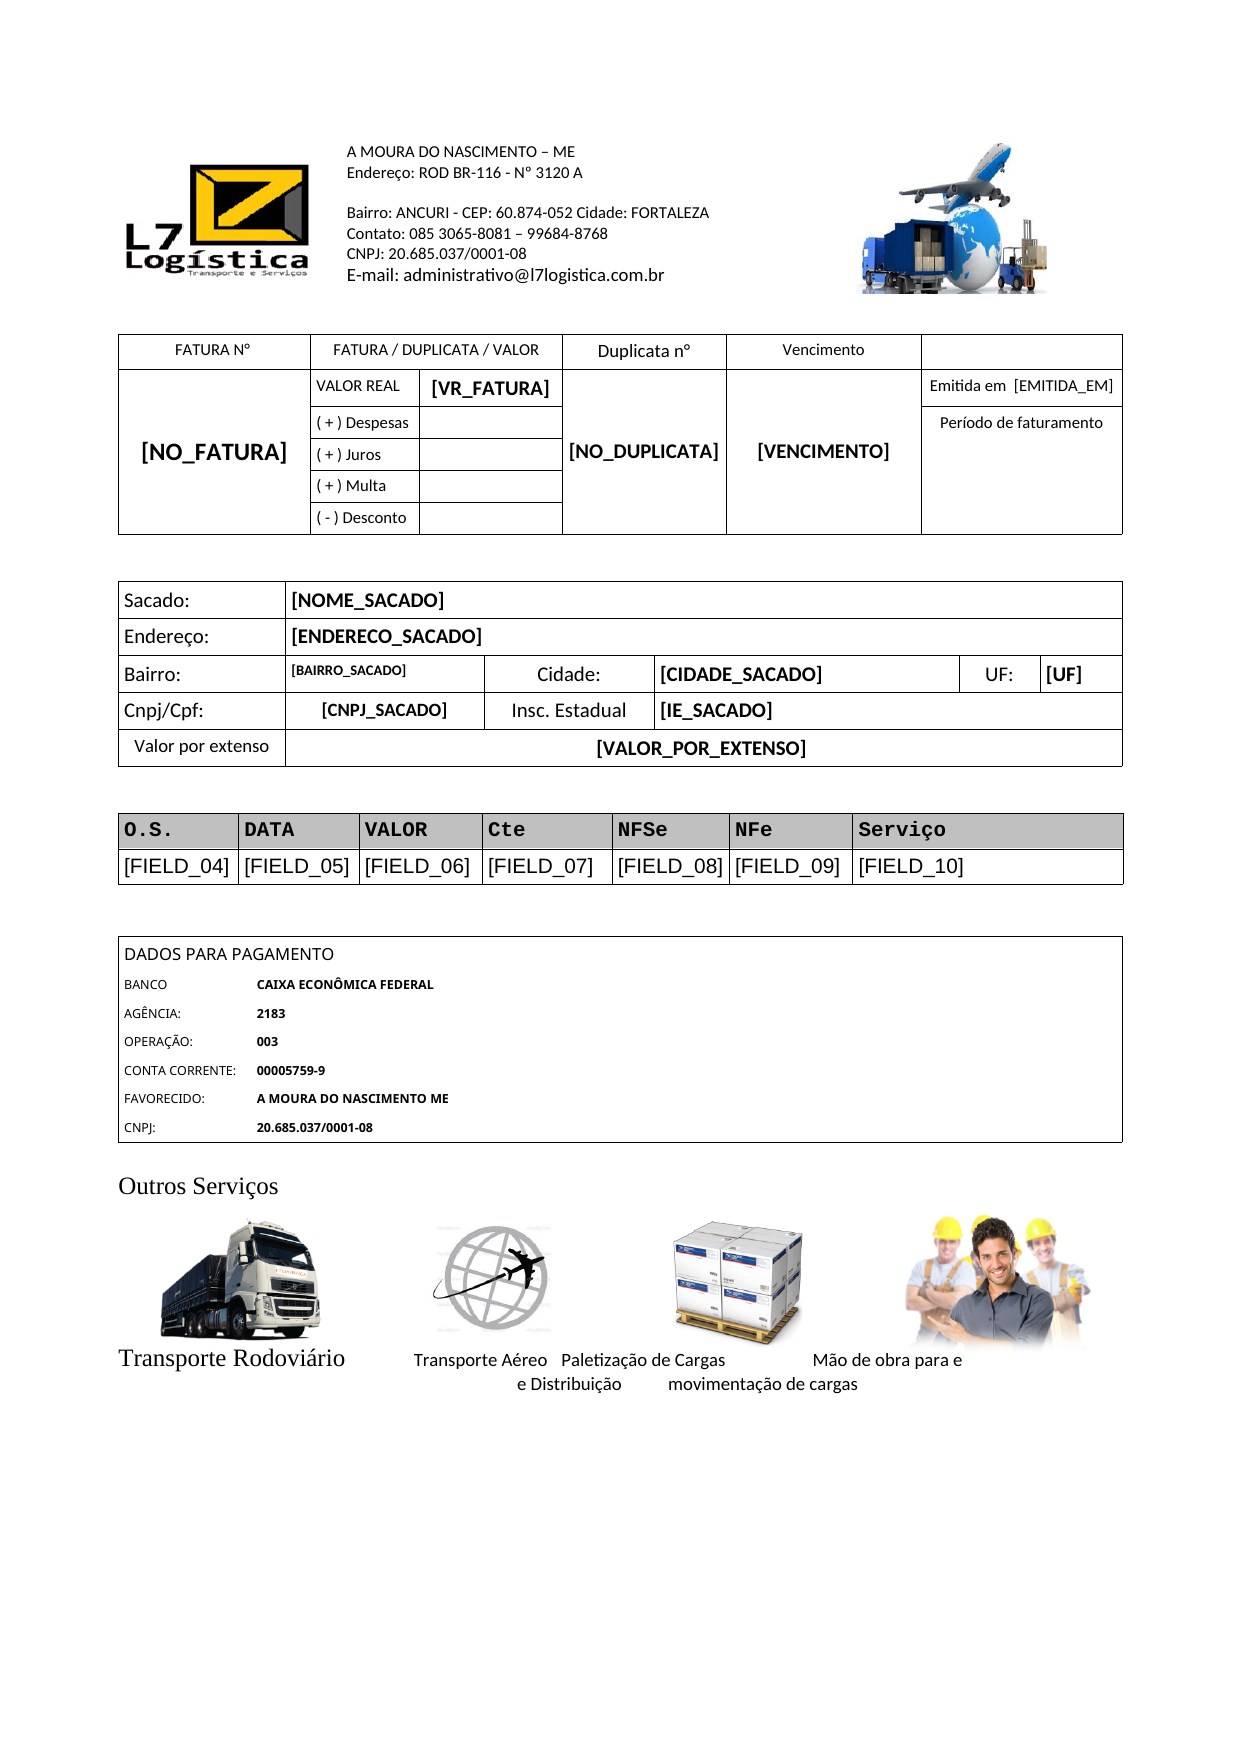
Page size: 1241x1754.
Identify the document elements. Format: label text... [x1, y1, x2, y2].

table_cell [FIELD_10] [853, 850, 1123, 884]
text A MOURA DO NASCIMENTO – ME [347, 142, 856, 162]
table_header NFSe [613, 814, 729, 848]
table_cell Valor por extenso [119, 730, 285, 766]
text E-mail: administrativo@l7logistica.com.br [347, 264, 856, 287]
table_cell OPERAÇÃO: [119, 1028, 251, 1056]
table_header DADOS PARA PAGAMENTO [119, 937, 1122, 971]
text Outros Serviços [118, 1171, 1122, 1199]
table_cell [IE_SACADO] [655, 693, 1122, 729]
table_header NFe [730, 814, 852, 848]
table_cell CNPJ: [119, 1114, 251, 1142]
table_cell 00005759-9 [251, 1056, 1122, 1085]
picture [856, 136, 1047, 294]
table_cell [CNPJ_SACADO] [286, 693, 484, 729]
table_header FATURA N° [119, 335, 310, 369]
text [1047, 243, 1122, 264]
table_cell ( + ) Despesas [311, 407, 419, 438]
table_cell [420, 471, 562, 502]
table_cell ( + ) Juros [311, 439, 419, 470]
table_header FATURA / DUPLICATA / VALOR [311, 335, 562, 369]
table_cell [CIDADE_SACADO] [655, 656, 959, 692]
table_cell [BAIRRO_SACADO] [286, 656, 484, 692]
table_cell [420, 407, 562, 438]
table_header [922, 335, 1122, 369]
table_cell [420, 503, 562, 533]
table_cell Cidade: [485, 656, 654, 692]
table_cell A MOURA DO NASCIMENTO ME [251, 1085, 1122, 1113]
text Transporte Rodoviário Transporte Aéreo Paletização de Cargas Mão de obra para e e Distribuição movimentação de cargas [118, 1343, 1122, 1395]
picture [147, 1216, 331, 1341]
text CNPJ: 20.685.037/0001-08 [347, 243, 856, 264]
table_cell UF: [960, 656, 1040, 692]
table_header Vencimento [727, 335, 921, 369]
table_cell FAVORECIDO: [119, 1085, 251, 1113]
table_cell 2183 [251, 999, 1122, 1028]
table_cell Endereço: [119, 619, 285, 655]
table_cell [FIELD_07] [483, 850, 612, 884]
table_cell 003 [251, 1028, 1122, 1056]
table_header Serviço [853, 814, 1123, 848]
table_cell [VALOR_POR_EXTENSO] [286, 730, 1122, 766]
table_cell Bairro: [119, 656, 285, 692]
picture [672, 1221, 803, 1348]
table_cell [FIELD_06] [360, 850, 482, 884]
table_cell ( + ) Multa [311, 471, 419, 502]
table_header DATA [239, 814, 359, 848]
text [1047, 264, 1122, 287]
table_cell [FIELD_05] [239, 850, 359, 884]
table_header Cte [483, 814, 612, 848]
table_cell Emitida em [EMITIDA_EM] [922, 370, 1122, 406]
table_cell Cnpj/Cpf: [119, 693, 285, 729]
table_cell AGÊNCIA: [119, 999, 251, 1028]
table_cell ( - ) Desconto [311, 503, 419, 533]
table_cell [VR_FATURA] [420, 370, 562, 406]
table_cell Insc. Estadual [485, 693, 654, 729]
table_cell CAIXA ECONÔMICA FEDERAL [251, 971, 1122, 999]
text [1047, 162, 1122, 182]
table_cell CONTA CORRENTE: [119, 1056, 251, 1085]
picture [429, 1220, 558, 1338]
text Endereço: ROD BR-116 - Nº 3120 A [347, 162, 856, 182]
table_header VALOR [360, 814, 482, 848]
text Bairro: ANCURI - CEP: 60.874-052 Cidade: FORTALEZA [347, 203, 856, 223]
picture [94, 138, 347, 305]
table_cell [FIELD_04] [119, 850, 238, 884]
table_cell Período de faturamento [922, 407, 1122, 533]
table_cell [NO_FATURA] [119, 370, 310, 533]
text [1047, 223, 1122, 243]
text Contato: 085 3065-8081 – 99684-8768 [347, 223, 856, 243]
table_header Sacado: [119, 582, 285, 618]
table_cell [420, 439, 562, 470]
table_cell BANCO [119, 971, 251, 999]
table_header O.S. [119, 814, 238, 848]
text [1047, 203, 1122, 223]
table_header [NOME_SACADO] [286, 582, 1122, 618]
table_cell [FIELD_08] [613, 850, 729, 884]
table_cell [ENDERECO_SACADO] [286, 619, 1122, 655]
table_cell [VENCIMENTO] [727, 370, 921, 533]
table_cell [FIELD_09] [730, 850, 852, 884]
table_cell [UF] [1041, 656, 1122, 692]
text [1047, 142, 1122, 162]
table_cell VALOR REAL [311, 370, 419, 406]
table_cell 20.685.037/0001-08 [251, 1114, 1122, 1142]
table_header Duplicata n° [563, 335, 726, 369]
table_cell [NO_DUPLICATA] [563, 370, 726, 533]
picture [863, 1205, 1117, 1353]
